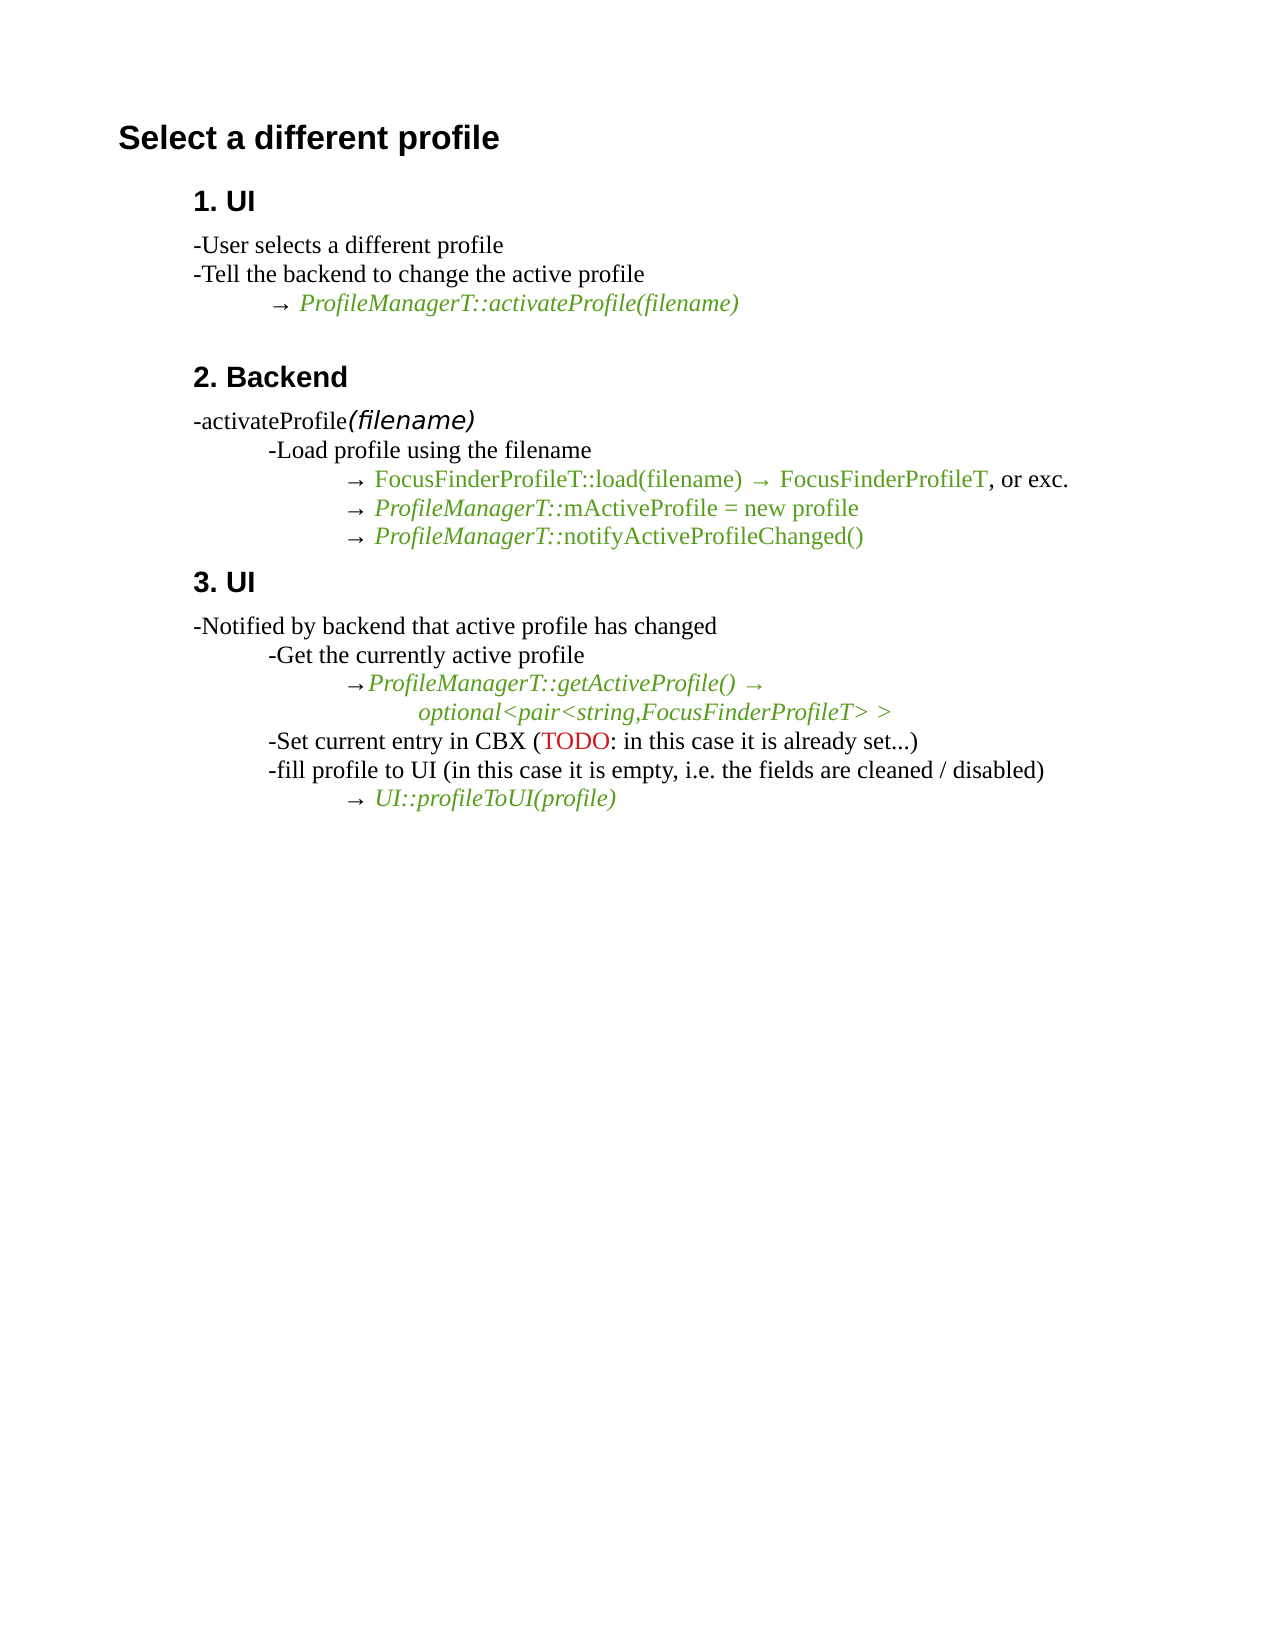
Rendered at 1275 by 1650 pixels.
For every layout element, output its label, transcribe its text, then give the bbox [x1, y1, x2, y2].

subtitle Select a different profile [118, 118, 1157, 157]
text -Tell the backend to change the active profile [118, 259, 1157, 288]
subtitle 3. UI [118, 565, 1157, 598]
text -User selects a different profile [118, 230, 1157, 259]
text optional<pair<string,FocusFinderProfileT> > [118, 697, 1157, 726]
text →ProfileManagerT::getActiveProfile() → [118, 668, 1157, 697]
text -Load profile using the filename [118, 435, 1157, 464]
text -activateProfile(filename) [118, 406, 1157, 435]
text → ProfileManagerT::notifyActiveProfileChanged() [118, 521, 1157, 550]
text -Set current entry in CBX (TODO: in this case it is already set...) [118, 726, 1157, 755]
text -Notified by backend that active profile has changed [118, 611, 1157, 640]
text → ProfileManagerT::activateProfile(filename) [118, 288, 1157, 316]
subtitle 2. Backend [118, 360, 1157, 393]
subtitle 1. UI [118, 184, 1157, 218]
text -fill profile to UI (in this case it is empty, i.e. the fields are cleaned / disabled) [118, 755, 1157, 783]
text → UI::profileToUI(profile) [118, 783, 1157, 812]
text -Get the currently active profile [118, 640, 1157, 668]
text → FocusFinderProfileT::load(filename) → FocusFinderProfileT, or exc. → ProfileManagerT::mActiveProfile = new profile [118, 464, 1157, 521]
